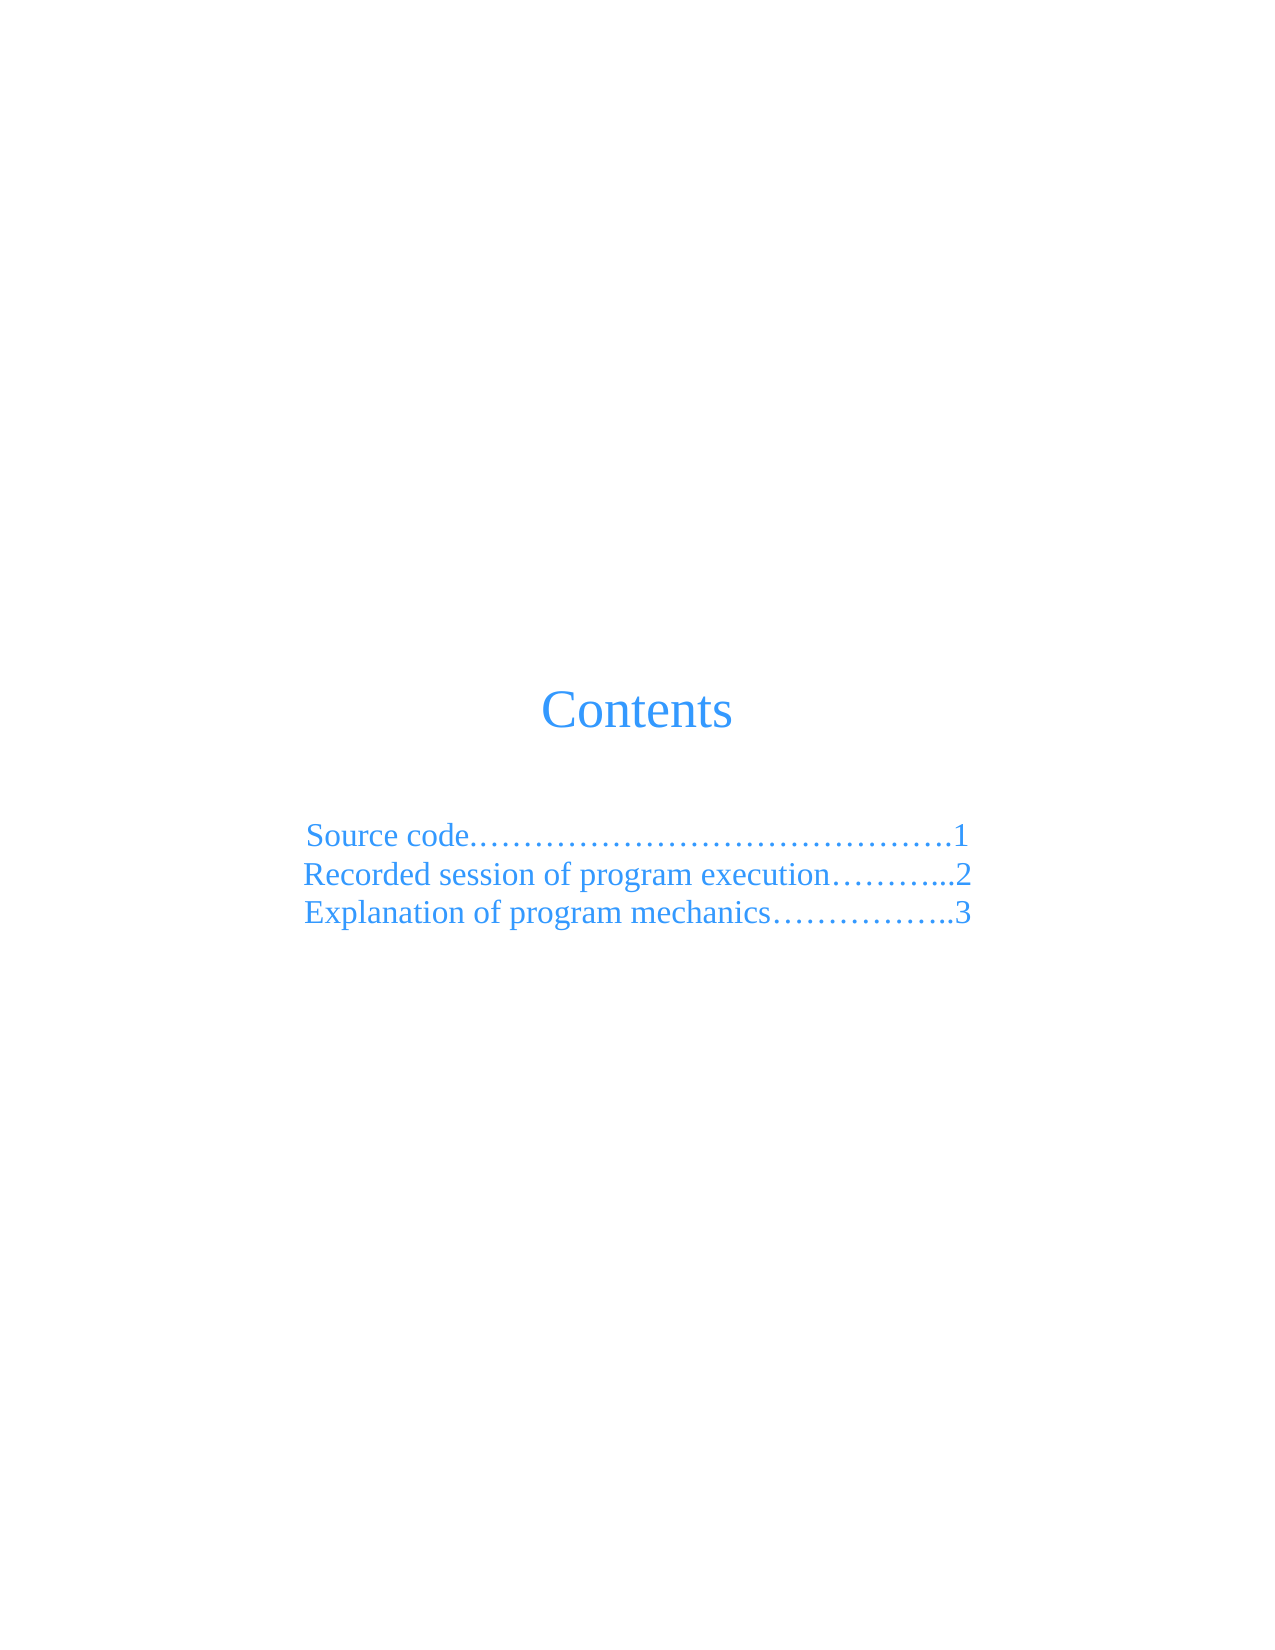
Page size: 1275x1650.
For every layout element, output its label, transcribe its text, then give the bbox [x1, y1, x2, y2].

text Explanation of program mechanics……………..3 [118, 892, 1157, 930]
text Source code.…………………………………….1 [118, 815, 1157, 854]
text Recorded session of program execution………...2 [118, 854, 1157, 892]
text Contents [118, 676, 1157, 739]
